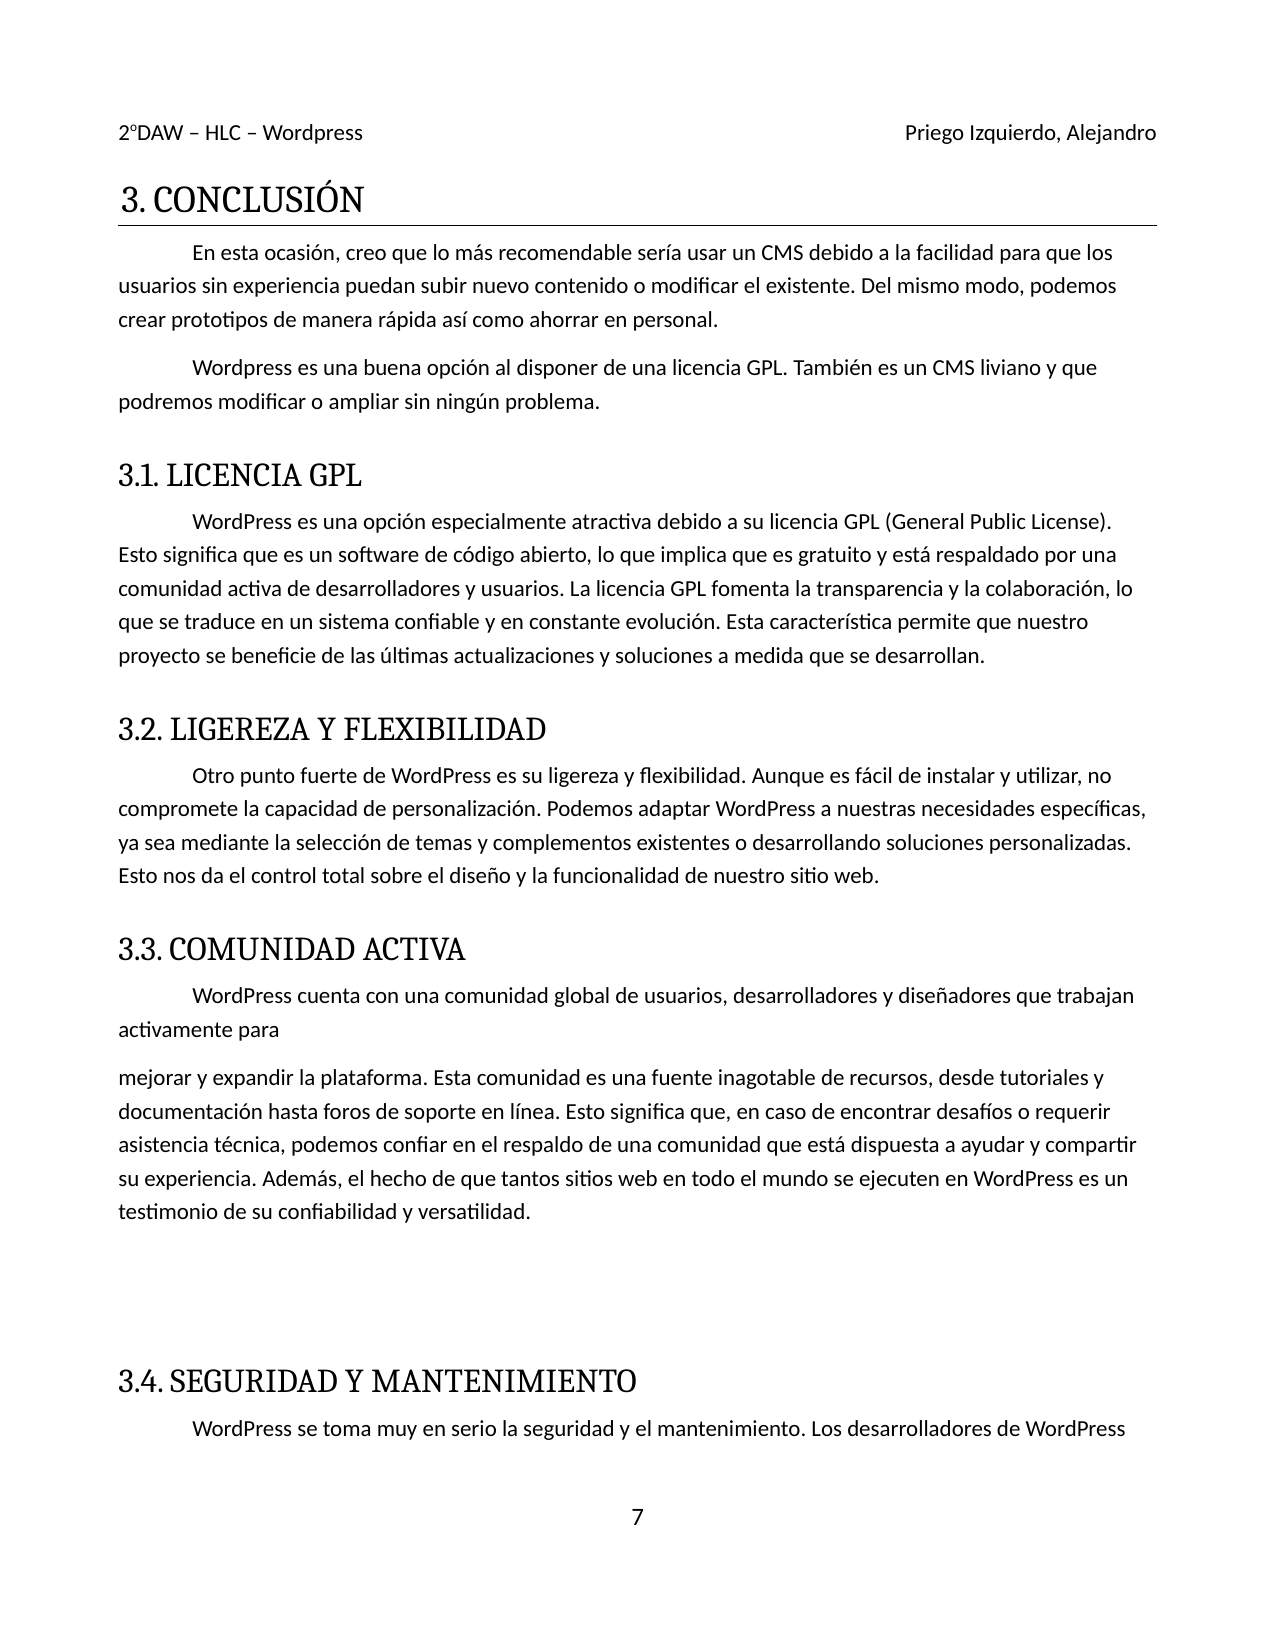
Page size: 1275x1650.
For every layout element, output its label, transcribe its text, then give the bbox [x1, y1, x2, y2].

text En esta ocasión, creo que lo más recomendable sería usar un CMS debido a la facilidad para que los usuarios sin experiencia puedan subir nuevo contenido o modificar el existente. Del mismo modo, podemos crear prototipos de manera rápida así como ahorrar en personal. [118, 238, 1157, 333]
subtitle 3.3. Comunidad Activa [118, 931, 1157, 969]
subtitle 3.1. Licencia GPL [118, 456, 1157, 494]
text Wordpress es una buena opción al disponer de una licencia GPL. También es un CMS liviano y que podremos modificar o ampliar sin ningún problema. [118, 353, 1157, 415]
subtitle 3.2. Ligereza y Flexibilidad [118, 710, 1157, 748]
text mejorar y expandir la plataforma. Esta comunidad es una fuente inagotable de recursos, desde tutoriales y documentación hasta foros de soporte en línea. Esto significa que, en caso de encontrar desafíos o requerir asistencia técnica, podemos confiar en el respaldo de una comunidad que está dispuesta a ayudar y compartir su experiencia. Además, el hecho de que tantos sitios web en todo el mundo se ejecuten en WordPress es un testimonio de su confiabilidad y versatilidad. [118, 1063, 1157, 1226]
text Otro punto fuerte de WordPress es su ligereza y flexibilidad. Aunque es fácil de instalar y utilizar, no compromete la capacidad de personalización. Podemos adaptar WordPress a nuestras necesidades específicas, ya sea mediante la selección de temas y complementos existentes o desarrollando soluciones personalizadas. Esto nos da el control total sobre el diseño y la funcionalidad de nuestro sitio web. [118, 761, 1157, 890]
subtitle 3.4. Seguridad y Mantenimiento [118, 1363, 1157, 1401]
text WordPress es una opción especialmente atractiva debido a su licencia GPL (General Public License). Esto significa que es un software de código abierto, lo que implica que es gratuito y está respaldado por una comunidad activa de desarrolladores y usuarios. La licencia GPL fomenta la transparencia y la colaboración, lo que se traduce en un sistema confiable y en constante evolución. Esta característica permite que nuestro proyecto se beneficie de las últimas actualizaciones y soluciones a medida que se desarrollan. [118, 507, 1157, 669]
subtitle 3. Conclusión [118, 176, 1157, 225]
text WordPress se toma muy en serio la seguridad y el mantenimiento. Los desarrolladores de WordPress [118, 1414, 1157, 1442]
text WordPress cuenta con una comunidad global de usuarios, desarrolladores y diseñadores que trabajan activamente para [118, 982, 1157, 1043]
